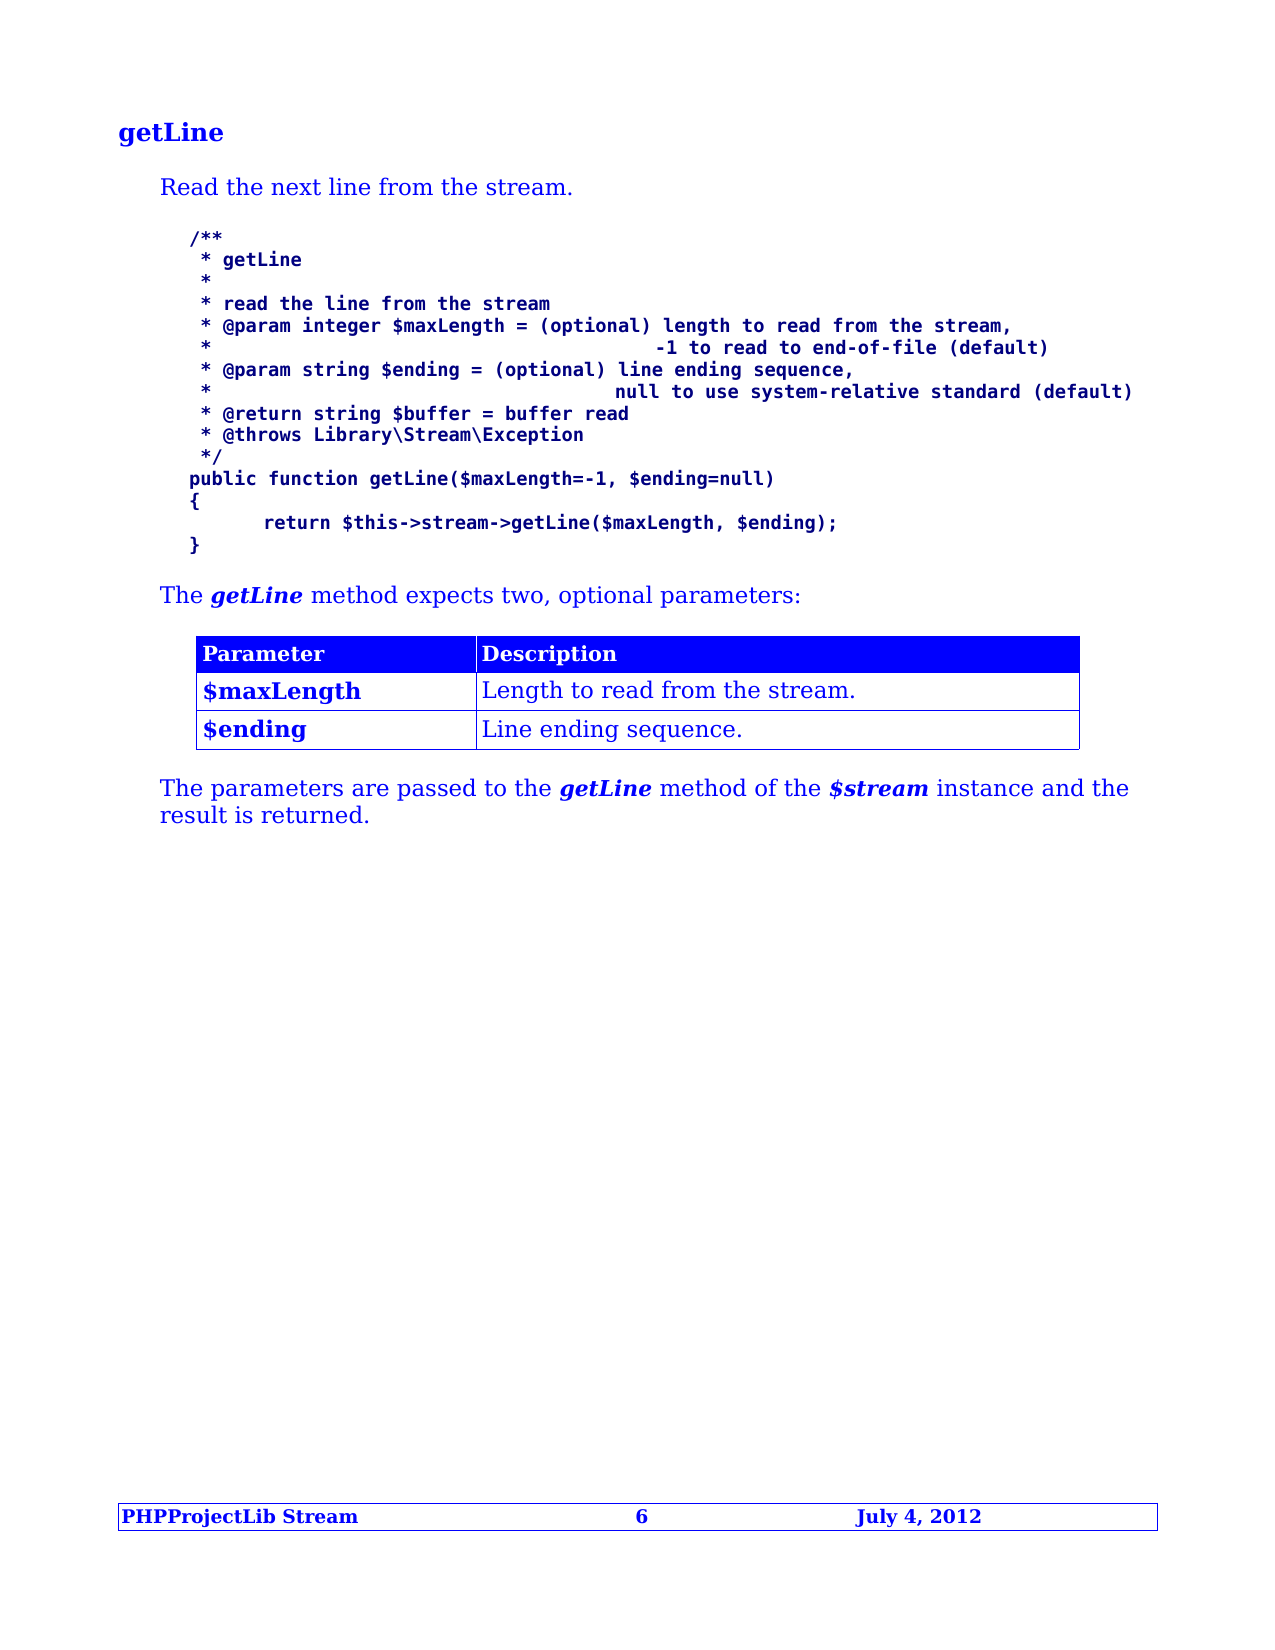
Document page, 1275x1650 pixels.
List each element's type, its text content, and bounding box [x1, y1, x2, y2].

list * [189, 271, 1157, 293]
text Read the next line from the stream. [159, 174, 1157, 201]
title getLine [118, 118, 1157, 147]
list * read the line from the stream [189, 293, 1157, 315]
list * null to use system-relative standard (default) [189, 381, 1157, 402]
text The getLine method expects two, optional parameters: [159, 582, 1157, 609]
list * @return string $buffer = buffer read [189, 402, 1157, 424]
list * getLine [189, 249, 1157, 271]
list */ [189, 446, 1157, 468]
list return $this->stream->getLine($maxLength, $ending); [189, 512, 1157, 534]
table_header Parameter [197, 637, 476, 672]
table_cell $ending [197, 711, 476, 748]
list public function getLine($maxLength=-1, $ending=null) [189, 468, 1157, 490]
table_cell Length to read from the stream. [477, 673, 1079, 710]
list } [189, 534, 1157, 556]
table_header Description [477, 637, 1079, 672]
table_cell Line ending sequence. [477, 711, 1079, 748]
list * @throws Library\Stream\Exception [189, 424, 1157, 446]
list * -1 to read to end-of-file (default) [189, 337, 1157, 359]
list /** [189, 227, 1157, 249]
table_cell $maxLength [197, 673, 476, 710]
list * @param string $ending = (optional) line ending sequence, [189, 359, 1157, 381]
list * @param integer $maxLength = (optional) length to read from the stream, [189, 315, 1157, 337]
text The parameters are passed to the getLine method of the $stream instance and the result is returned. [159, 775, 1157, 829]
list { [189, 490, 1157, 512]
